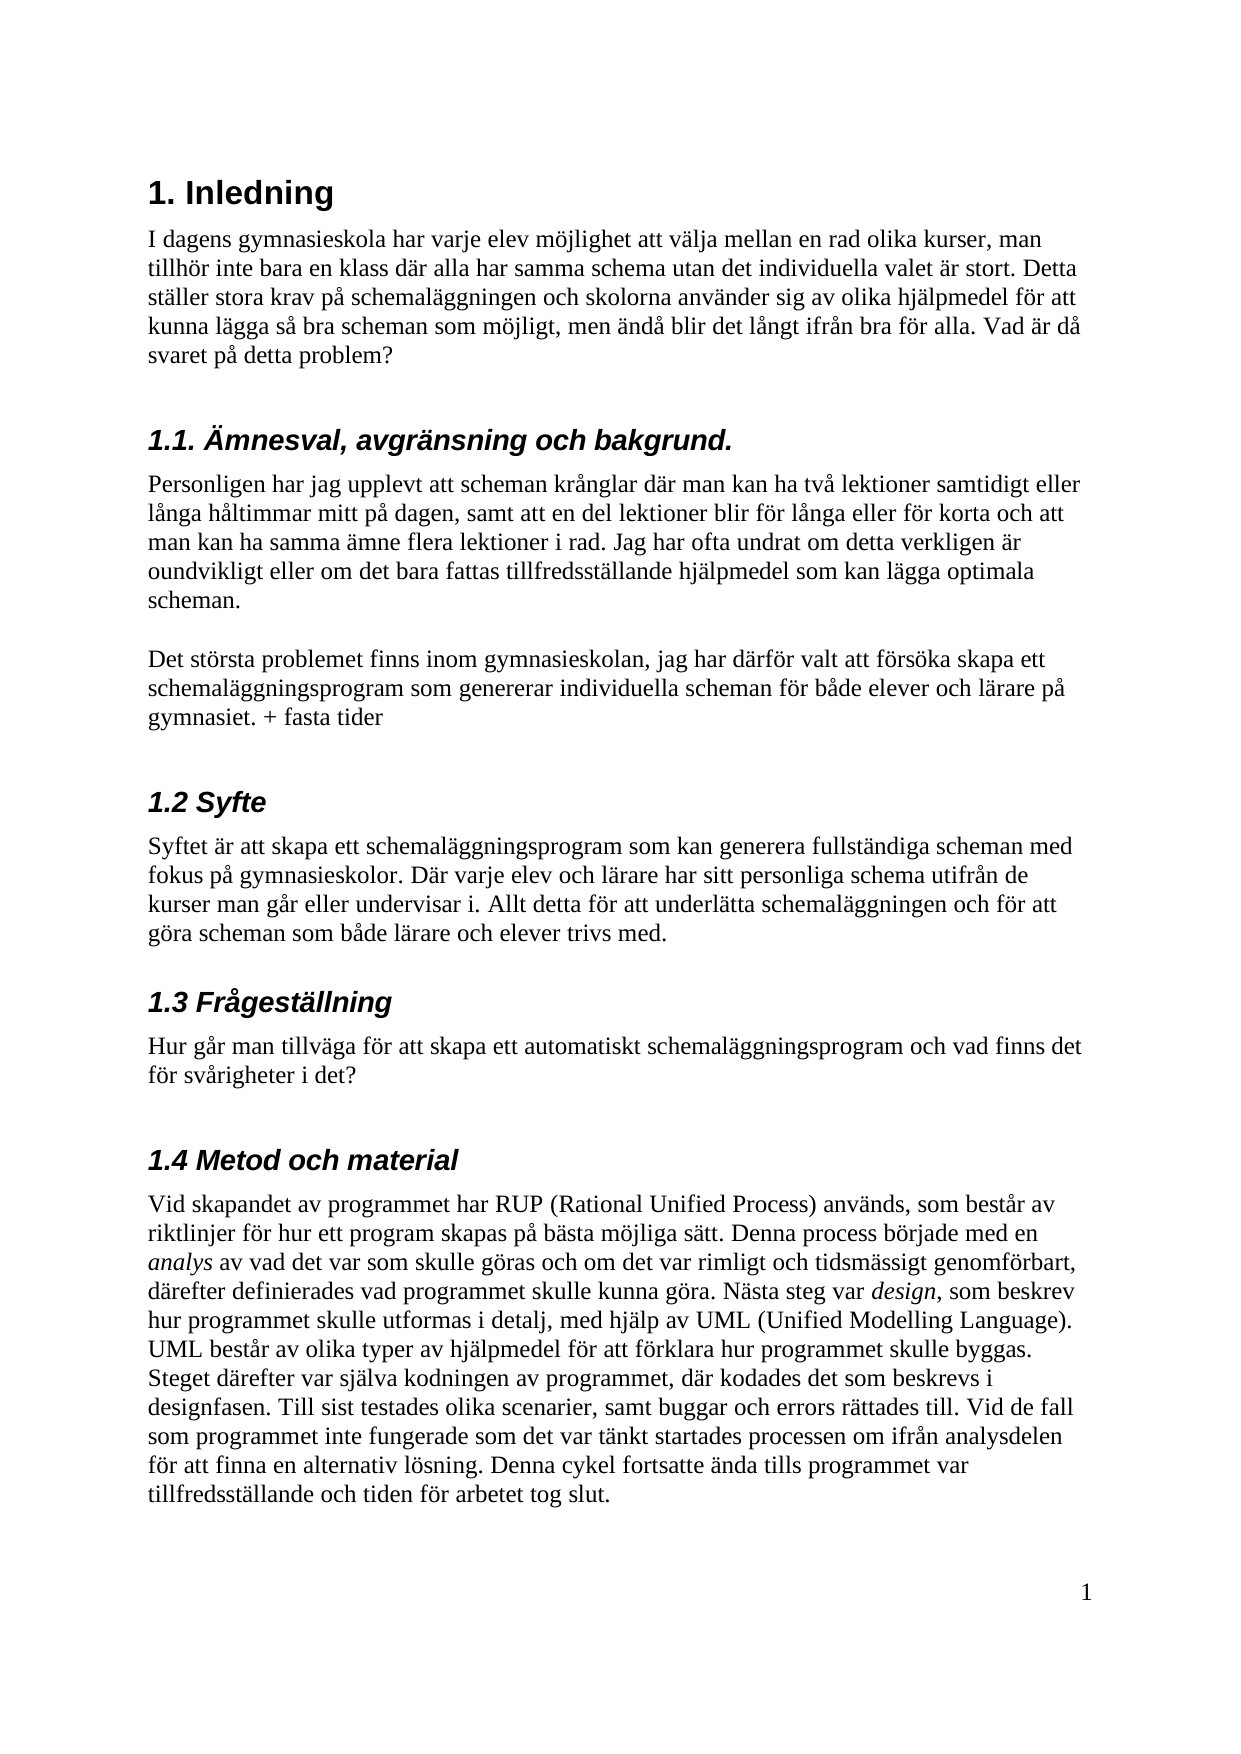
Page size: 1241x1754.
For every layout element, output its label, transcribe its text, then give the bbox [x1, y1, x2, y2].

text Hur går man tillväga för att skapa ett automatiskt schemaläggningsprogram och vad finns det för svårigheter i det? [148, 1031, 1093, 1089]
subtitle 1.2 Syfte [148, 785, 1093, 818]
text Vid skapandet av programmet har RUP (Rational Unified Process) används, som består av riktlinjer för hur ett program skapas på bästa möjliga sätt. Denna process började med en analys av vad det var som skulle göras och om det var rimligt och tidsmässigt genomförbart, därefter definierades vad programmet skulle kunna göra. Nästa steg var design, som beskrev hur programmet skulle utformas i detalj, med hjälp av UML (Unified Modelling Language). UML består av olika typer av hjälpmedel för att förklara hur programmet skulle byggas. Steget därefter var själva kodningen av programmet, där kodades det som beskrevs i designfasen. Till sist testades olika scenarier, samt buggar och errors rättades till. Vid de fall som programmet inte fungerade som det var tänkt startades processen om ifrån analysdelen för att finna en alternativ lösning. Denna cykel fortsatte ända tills programmet var tillfredsställande och tiden för arbetet tog slut. [148, 1189, 1093, 1508]
text Personligen har jag upplevt att scheman krånglar där man kan ha två lektioner samtidigt eller långa håltimmar mitt på dagen, samt att en del lektioner blir för långa eller för korta och att man kan ha samma ämne flera lektioner i rad. Jag har ofta undrat om detta verkligen är oundvikligt eller om det bara fattas tillfredsställande hjälpmedel som kan lägga optimala scheman. [148, 469, 1093, 614]
subtitle 1. Inledning [148, 173, 1093, 211]
text Syftet är att skapa ett schemaläggningsprogram som kan generera fullständiga scheman med fokus på gymnasieskolor. Där varje elev och lärare har sitt personliga schema utifrån de kurser man går eller undervisar i. Allt detta för att underlätta schemaläggningen och för att göra scheman som både lärare och elever trivs med. [148, 831, 1093, 947]
text I dagens gymnasieskola har varje elev möjlighet att välja mellan en rad olika kurser, man tillhör inte bara en klass där alla har samma schema utan det individuella valet är stort. Detta ställer stora krav på schemaläggningen och skolorna använder sig av olika hjälpmedel för att kunna lägga så bra scheman som möjligt, men ändå blir det långt ifrån bra för alla. Vad är då svaret på detta problem? [148, 224, 1093, 369]
text Det största problemet finns inom gymnasieskolan, jag har därför valt att försöka skapa ett schemaläggningsprogram som genererar individuella scheman för både elever och lärare på gymnasiet. + fasta tider [148, 643, 1093, 731]
subtitle 1.1. Ämnesval, avgränsning och bakgrund. [148, 423, 1093, 457]
subtitle 1.3 Frågeställning [148, 984, 1093, 1018]
subtitle 1.4 Metod och material [148, 1143, 1093, 1176]
